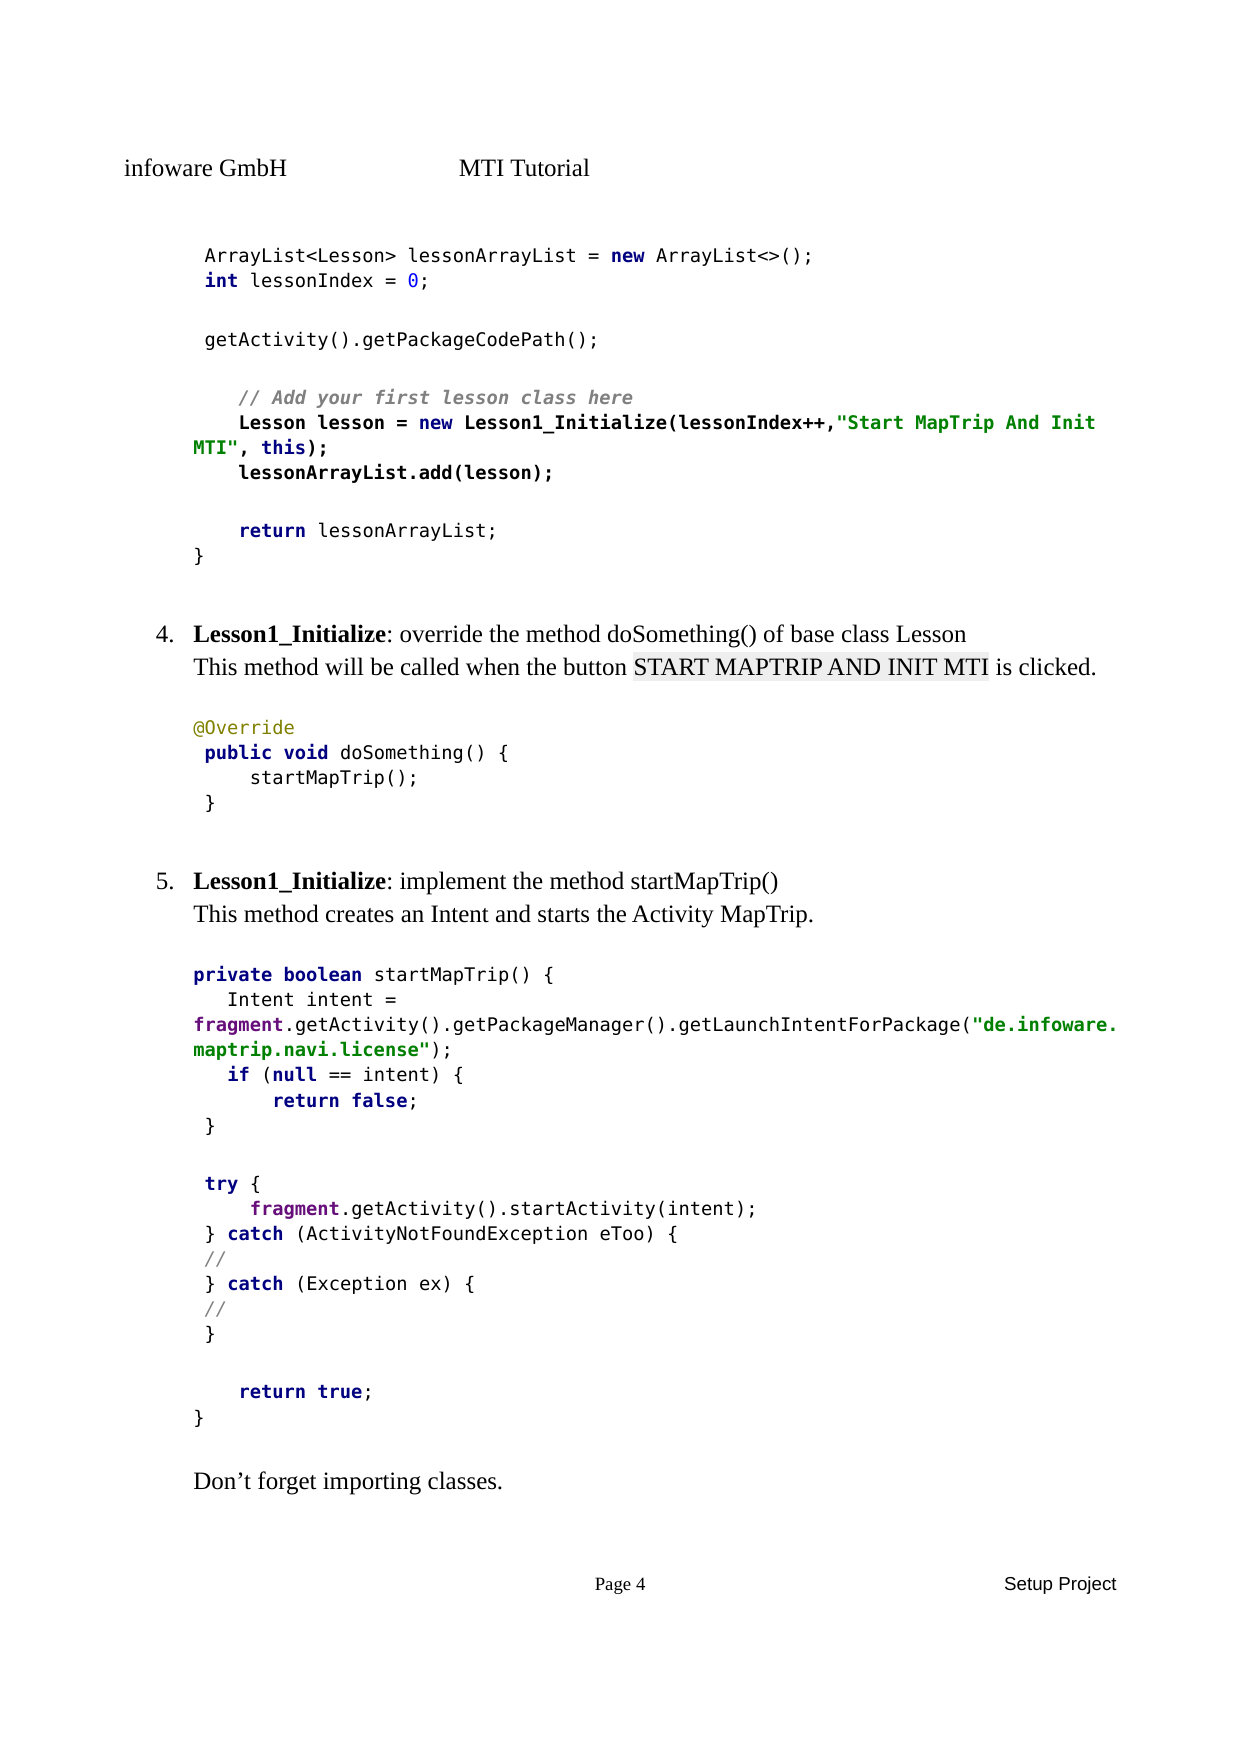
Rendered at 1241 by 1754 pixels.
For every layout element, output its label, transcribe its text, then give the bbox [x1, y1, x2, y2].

list ArrayList<Lesson> lessonArrayList = new ArrayList<>(); int lessonIndex = 0; getActivity().getPackageCodePath(); // Add your first lesson class here Lesson lesson = new Lesson1_Initialize(lessonIndex++,"Start MapTrip And Init MTI", this); lessonArrayList.add(lesson); return lessonArrayList; } [156, 245, 1122, 600]
list Lesson1_Initialize: override the method doSomething() of base class Lesson This method will be called when the button START MAPTRIP AND INIT MTI is clicked. @Override public void doSomething() { startMapTrip(); } [156, 619, 1122, 847]
list Lesson1_Initialize: implement the method startMapTrip() This method creates an Intent and starts the Activity MapTrip. private boolean startMapTrip() { Intent intent = fragment.getActivity().getPackageManager().getLaunchIntentForPackage("de.infoware.maptrip.navi.license"); if (null == intent) { return false; } try { fragment.getActivity().startActivity(intent); } catch (ActivityNotFoundException eToo) { // } catch (Exception ex) { // } return true; } Don’t forget importing classes. [156, 866, 1122, 1494]
